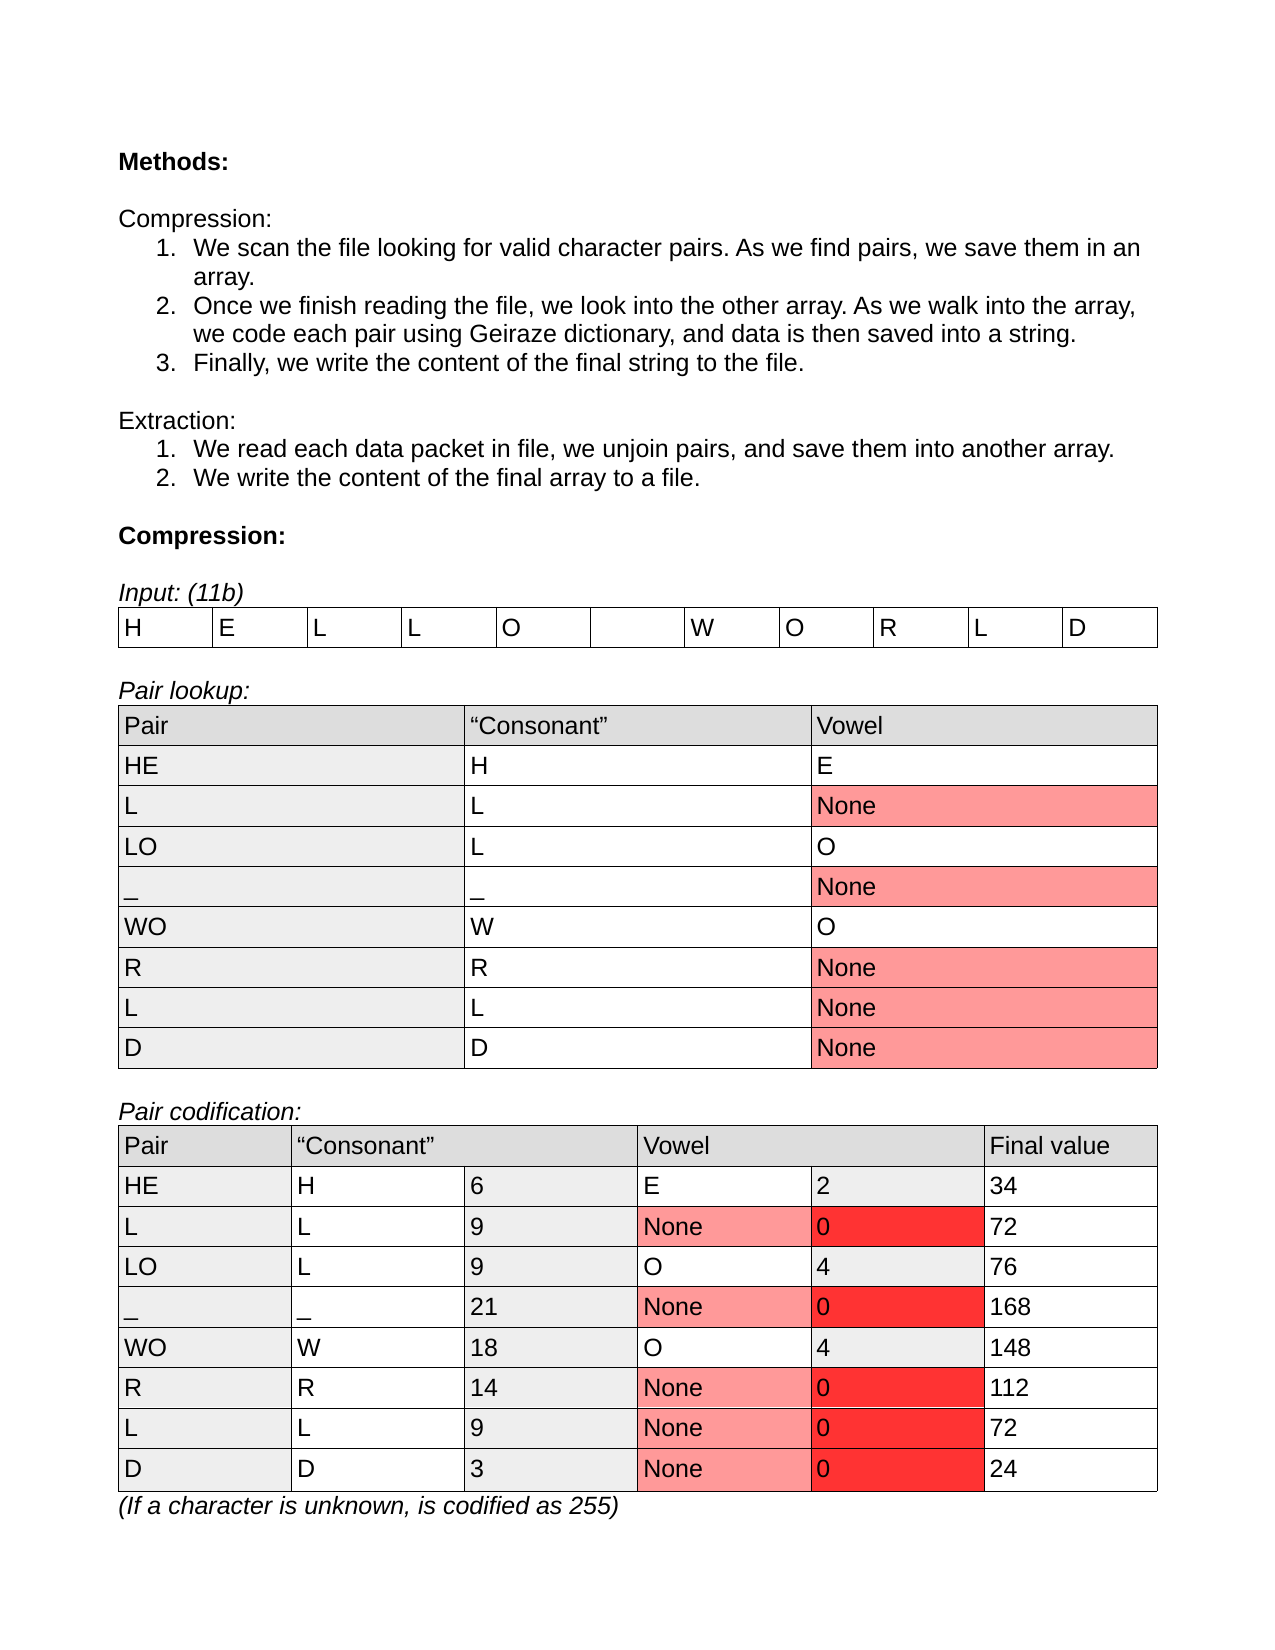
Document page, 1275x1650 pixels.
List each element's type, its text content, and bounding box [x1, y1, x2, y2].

table_cell L [465, 827, 811, 866]
table_cell 24 [985, 1449, 1157, 1491]
table_cell _ [292, 1287, 464, 1327]
table_cell 0 [812, 1409, 984, 1448]
table_cell 9 [465, 1409, 637, 1448]
table_cell R [119, 1368, 291, 1407]
table_cell HE [119, 746, 464, 785]
table_header Vowel [812, 706, 1157, 745]
table_header E [213, 608, 307, 647]
table_cell 9 [465, 1207, 637, 1246]
text Pair lookup: [118, 676, 1157, 705]
list We scan the file looking for valid character pairs. As we find pairs, we save them in an array. [156, 233, 1157, 291]
table_cell O [638, 1328, 811, 1367]
table_cell LO [119, 827, 464, 866]
table_header L [308, 608, 401, 647]
table_cell L [119, 786, 464, 826]
table_header Vowel [638, 1126, 984, 1166]
table_cell 18 [465, 1328, 637, 1367]
list Once we finish reading the file, we look into the other array. As we walk into the array, we code each pair using Geiraze dictionary, and data is then saved into a string. [156, 291, 1157, 348]
table_cell L [465, 786, 811, 826]
table_header L [402, 608, 496, 647]
text (If a character is unknown, is codified as 255) [118, 1492, 1157, 1520]
text Extraction: [118, 406, 1157, 434]
table_cell 34 [985, 1167, 1157, 1206]
table_cell None [812, 1028, 1157, 1068]
table_cell None [638, 1449, 811, 1491]
table_cell L [465, 988, 811, 1027]
table_cell 0 [812, 1449, 984, 1491]
table_header [591, 608, 684, 647]
table_cell E [812, 746, 1157, 785]
table_cell None [638, 1207, 811, 1246]
table_header “Consonant” [465, 706, 811, 745]
table_cell H [465, 746, 811, 785]
text Compression: [118, 521, 1157, 549]
table_cell D [119, 1449, 291, 1491]
list We read each data packet in file, we unjoin pairs, and save them into another array. [156, 434, 1157, 463]
table_cell H [292, 1167, 464, 1206]
table_header D [1063, 608, 1157, 647]
table_cell O [638, 1247, 811, 1286]
table_cell O [812, 827, 1157, 866]
table_cell HE [119, 1167, 291, 1206]
table_header O [780, 608, 873, 647]
text Compression: [118, 204, 1157, 233]
table_cell 3 [465, 1449, 637, 1491]
table_cell L [119, 1409, 291, 1448]
table_header O [497, 608, 590, 647]
table_cell L [292, 1207, 464, 1246]
list Finally, we write the content of the final string to the file. [156, 348, 1157, 377]
text Methods: [118, 147, 1157, 176]
table_header R [874, 608, 968, 647]
table_cell None [638, 1409, 811, 1448]
table_cell 2 [812, 1167, 984, 1206]
table_cell None [812, 786, 1157, 826]
table_header Final value [985, 1126, 1157, 1166]
table_cell _ [119, 867, 464, 906]
table_cell 4 [812, 1247, 984, 1286]
table_cell 168 [985, 1287, 1157, 1327]
table_cell LO [119, 1247, 291, 1286]
table_cell 112 [985, 1368, 1157, 1407]
table_cell O [812, 907, 1157, 947]
table_cell 76 [985, 1247, 1157, 1286]
table_cell None [638, 1287, 811, 1327]
table_cell 9 [465, 1247, 637, 1286]
text Input: (11b) [118, 578, 1157, 607]
table_cell 4 [812, 1328, 984, 1367]
table_cell R [292, 1368, 464, 1407]
table_cell 0 [812, 1368, 984, 1407]
table_cell None [812, 948, 1157, 987]
table_cell L [292, 1409, 464, 1448]
table_cell D [465, 1028, 811, 1068]
table_cell 72 [985, 1409, 1157, 1448]
table_cell D [119, 1028, 464, 1068]
table_cell W [465, 907, 811, 947]
table_header L [969, 608, 1062, 647]
table_cell L [119, 1207, 291, 1246]
table_cell 21 [465, 1287, 637, 1327]
table_cell None [812, 867, 1157, 906]
table_cell _ [465, 867, 811, 906]
table_cell WO [119, 1328, 291, 1367]
table_cell L [292, 1247, 464, 1286]
table_cell 0 [812, 1207, 984, 1246]
table_cell E [638, 1167, 811, 1206]
table_cell R [119, 948, 464, 987]
table_cell 72 [985, 1207, 1157, 1246]
table_cell D [292, 1449, 464, 1491]
text Pair codification: [118, 1096, 1157, 1125]
table_header Pair [119, 1126, 291, 1166]
table_cell None [638, 1368, 811, 1407]
table_cell WO [119, 907, 464, 947]
table_header H [119, 608, 212, 647]
table_cell None [812, 988, 1157, 1027]
table_cell R [465, 948, 811, 987]
list We write the content of the final array to a file. [156, 463, 1157, 492]
table_cell 14 [465, 1368, 637, 1407]
table_header “Consonant” [292, 1126, 637, 1166]
table_header Pair [119, 706, 464, 745]
table_cell L [119, 988, 464, 1027]
table_header W [685, 608, 779, 647]
table_cell 0 [812, 1287, 984, 1327]
table_cell _ [119, 1287, 291, 1327]
table_cell 148 [985, 1328, 1157, 1367]
table_cell W [292, 1328, 464, 1367]
table_cell 6 [465, 1167, 637, 1206]
